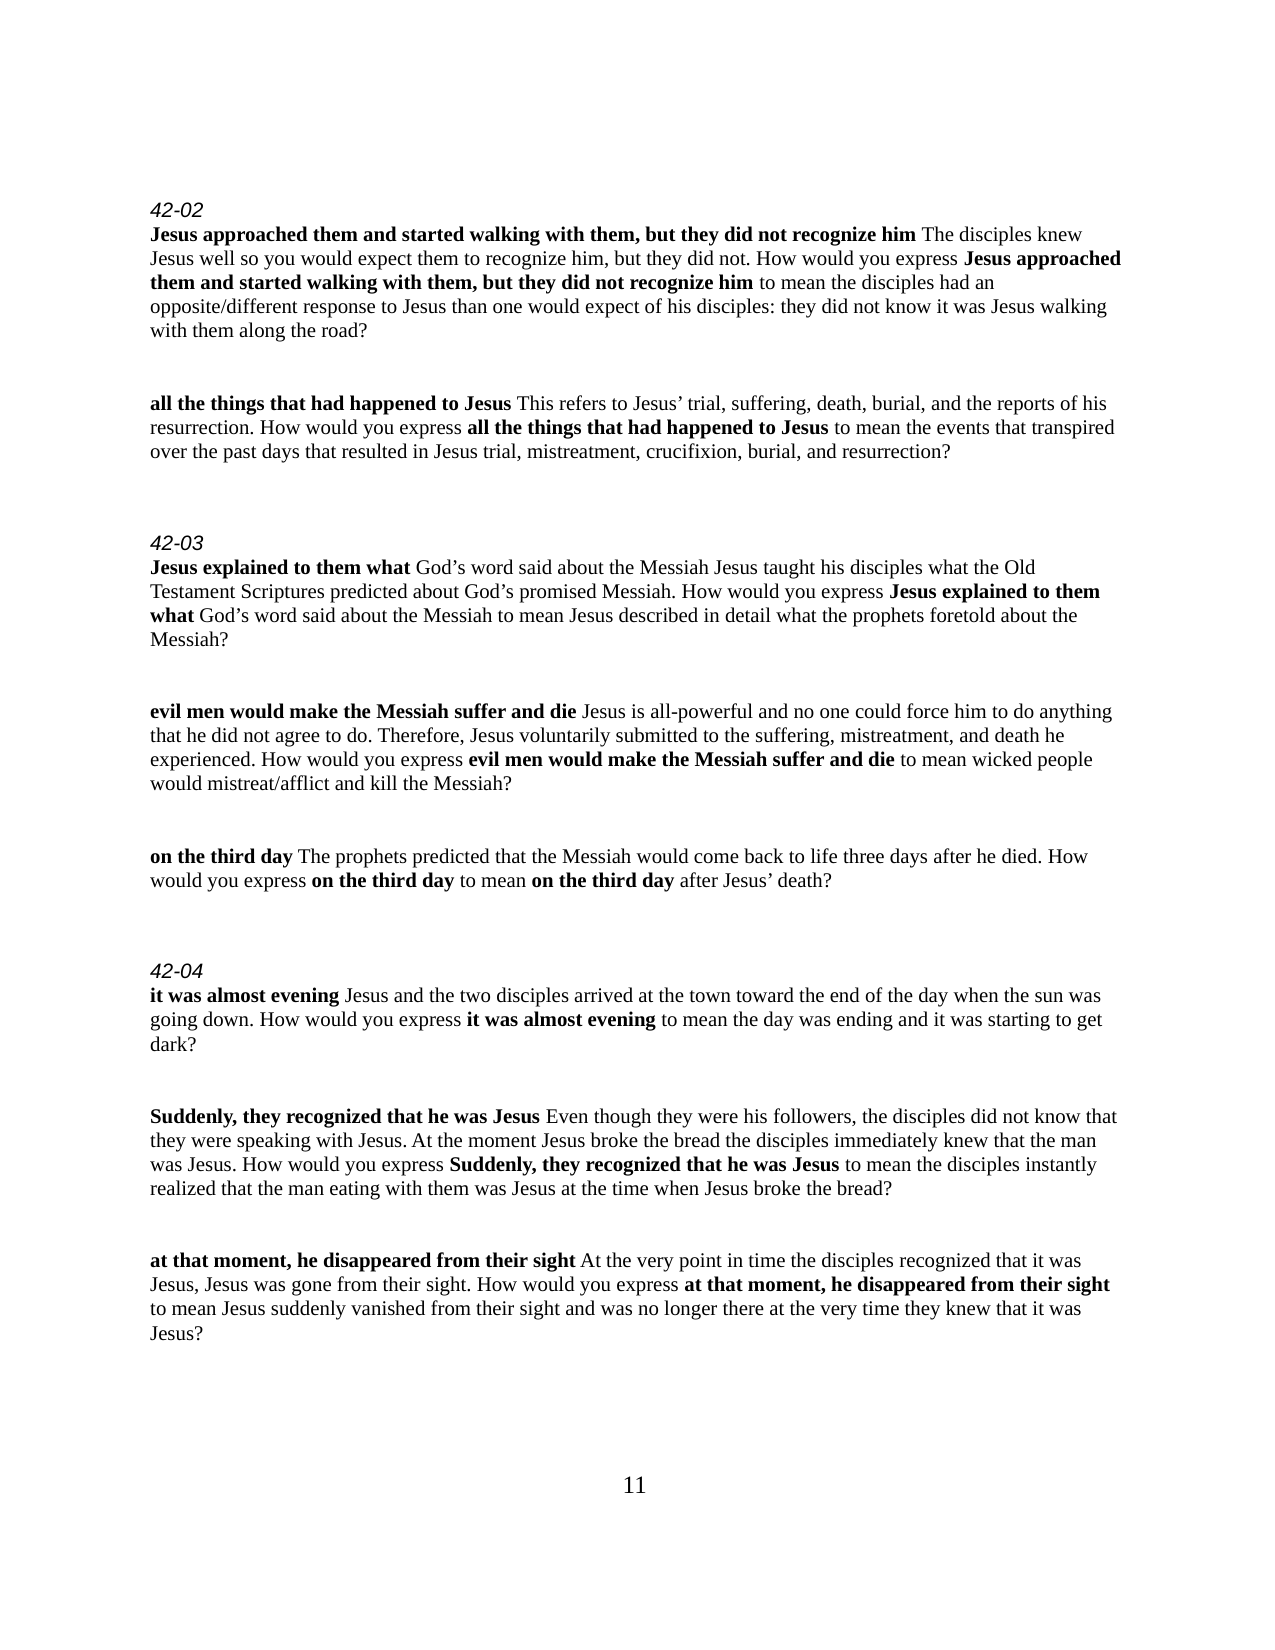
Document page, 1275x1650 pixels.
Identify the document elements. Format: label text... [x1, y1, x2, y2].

subtitle 42-03 [150, 531, 1125, 554]
text Jesus approached them and started walking with them, but they did not recognize him The disciples knew Jesus well so you would expect them to recognize him, but they did not. How would you express Jesus approached them and started walking with them, but they did not recognize him to mean the disciples had an opposite/different response to Jesus than one would expect of his disciples: they did not know it was Jesus walking with them along the road? [150, 222, 1125, 342]
text Suddenly, they recognized that he was Jesus Even though they were his followers, the disciples did not know that they were speaking with Jesus. At the moment Jesus broke the bread the disciples immediately knew that the man was Jesus. How would you express Suddenly, they recognized that he was Jesus to mean the disciples instantly realized that the man eating with them was Jesus at the time when Jesus broke the bread? [150, 1104, 1125, 1200]
subtitle 42-02 [150, 198, 1125, 222]
text all the things that had happened to Jesus This refers to Jesus’ trial, suffering, death, burial, and the reports of his resurrection. How would you express all the things that had happened to Jesus to mean the events that transpired over the past days that resulted in Jesus trial, mistreatment, crucifixion, burial, and resurrection? [150, 391, 1125, 463]
text on the third day The prophets predicted that the Messiah would come back to life three days after he died. How would you express on the third day to mean on the third day after Jesus’ death? [150, 843, 1125, 892]
text it was almost evening Jesus and the two disciples arrived at the town toward the end of the day when the sun was going down. How would you express it was almost evening to mean the day was ending and it was starting to get dark? [150, 983, 1125, 1056]
text evil men would make the Messiah suffer and die Jesus is all-powerful and no one could force him to do anything that he did not agree to do. Therefore, Jesus voluntarily submitted to the suffering, mistreatment, and death he experienced. How would you express evil men would make the Messiah suffer and die to mean wicked people would mistreat/afflict and kill the Messiah? [150, 699, 1125, 795]
subtitle 42-04 [150, 959, 1125, 983]
text Jesus explained to them what God’s word said about the Messiah Jesus taught his disciples what the Old Testament Scriptures predicted about God’s promised Messiah. How would you express Jesus explained to them what God’s word said about the Messiah to mean Jesus described in detail what the prophets foretold about the Messiah? [150, 554, 1125, 651]
text at that moment, he disappeared from their sight At the very point in time the disciples recognized that it was Jesus, Jesus was gone from their sight. How would you express at that moment, he disappeared from their sight to mean Jesus suddenly vanished from their sight and was no longer there at the very time they knew that it was Jesus? [150, 1248, 1125, 1344]
